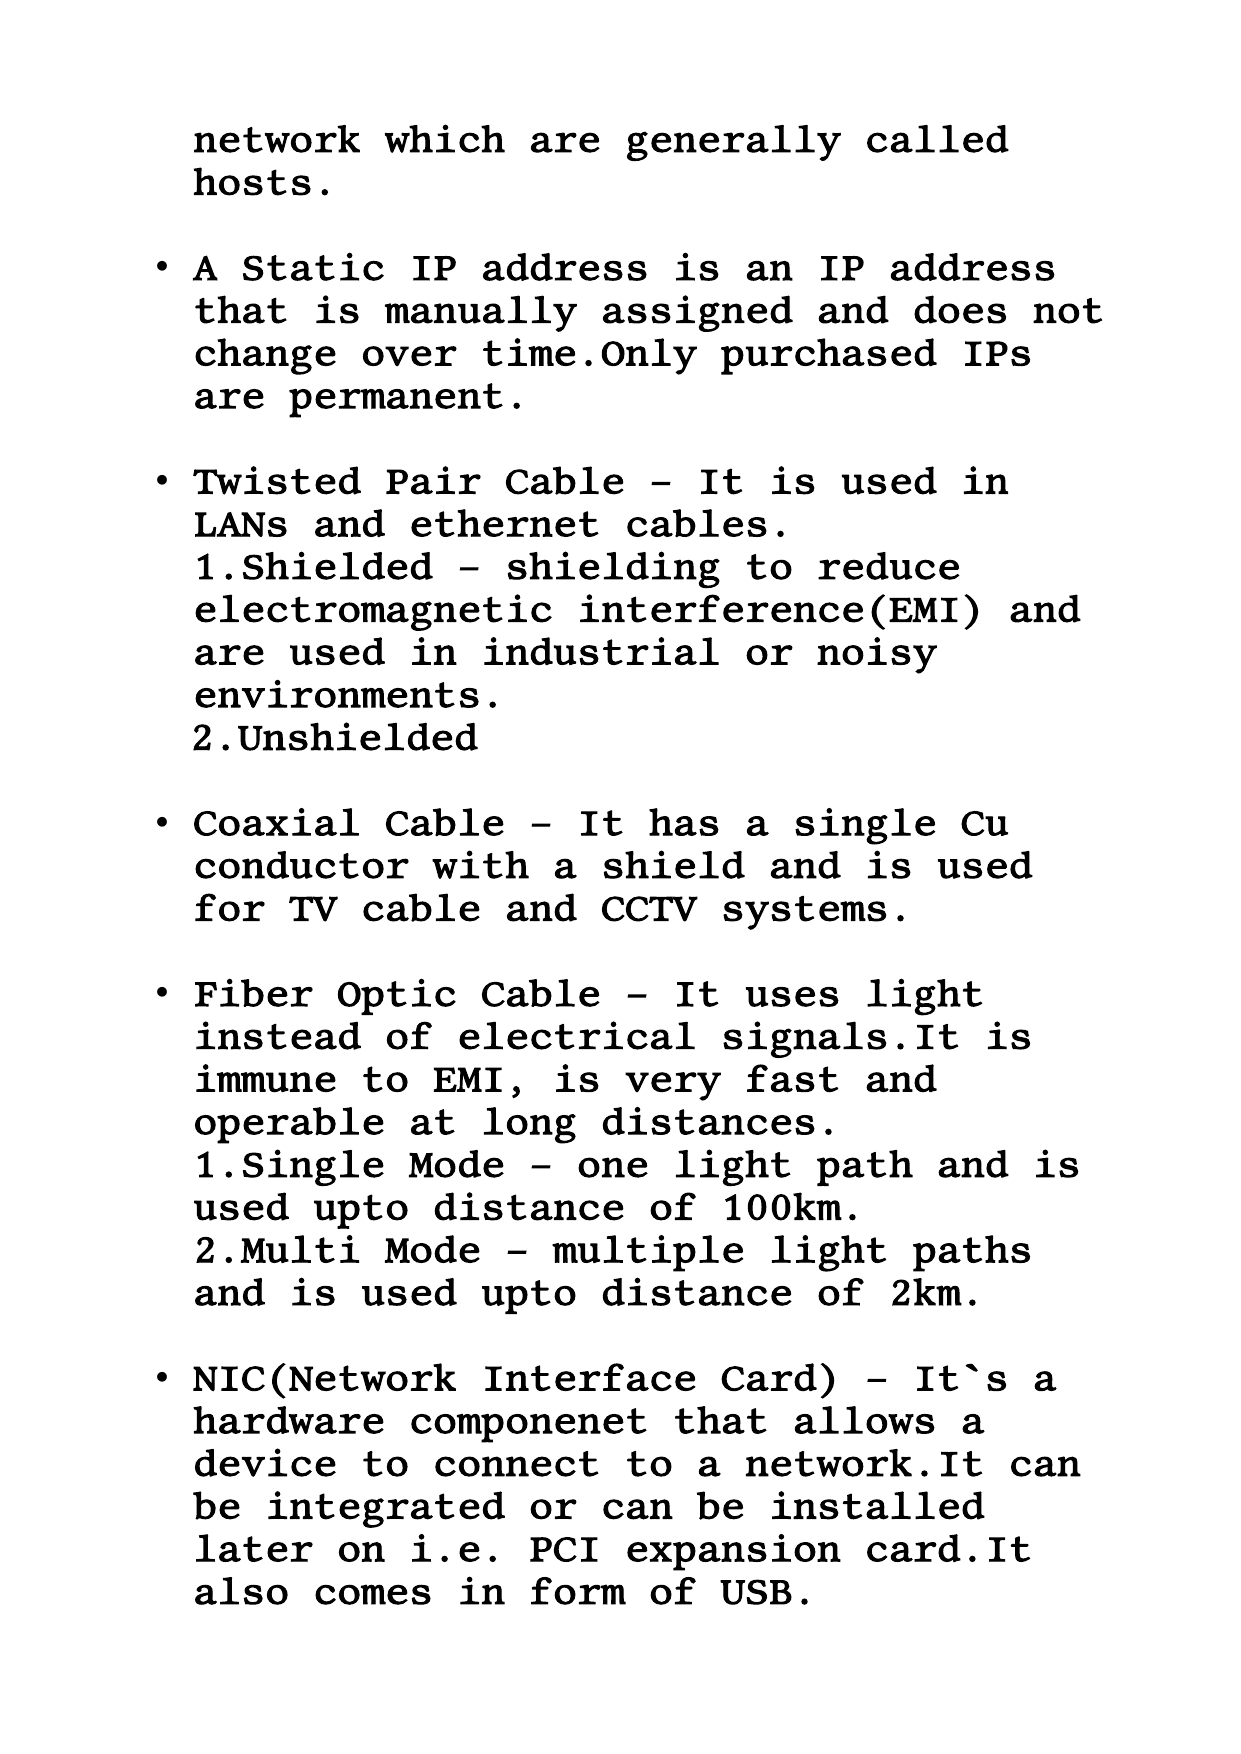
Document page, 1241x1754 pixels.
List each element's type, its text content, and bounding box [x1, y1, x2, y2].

list network which are generally called hosts. [156, 118, 1122, 203]
list 1.Shielded – shielding to reduce electromagnetic interference(EMI) and are used in industrial or noisy environments. [156, 545, 1122, 716]
list Coaxial Cable – It has a single Cu conductor with a shield and is used for TV cable and CCTV systems. [156, 801, 1122, 929]
list NIC(Network Interface Card) – It`s a hardware componenet that allows a device to connect to a network.It can be integrated or can be installed later on i.e. PCI expansion card.It also comes in form of USB. [156, 1357, 1122, 1613]
list Twisted Pair Cable – It is used in LANs and ethernet cables. [156, 460, 1122, 545]
list A Static IP address is an IP address that is manually assigned and does not change over time.Only purchased IPs are permanent. [156, 246, 1122, 417]
list 2.Multi Mode – multiple light paths and is used upto distance of 2km. [156, 1228, 1122, 1314]
list 1.Single Mode – one light path and is used upto distance of 100km. [156, 1143, 1122, 1228]
text 2.Unshielded [118, 716, 1122, 759]
list Fiber Optic Cable – It uses light instead of electrical signals.It is immune to EMI, is very fast and operable at long distances. [156, 972, 1122, 1143]
